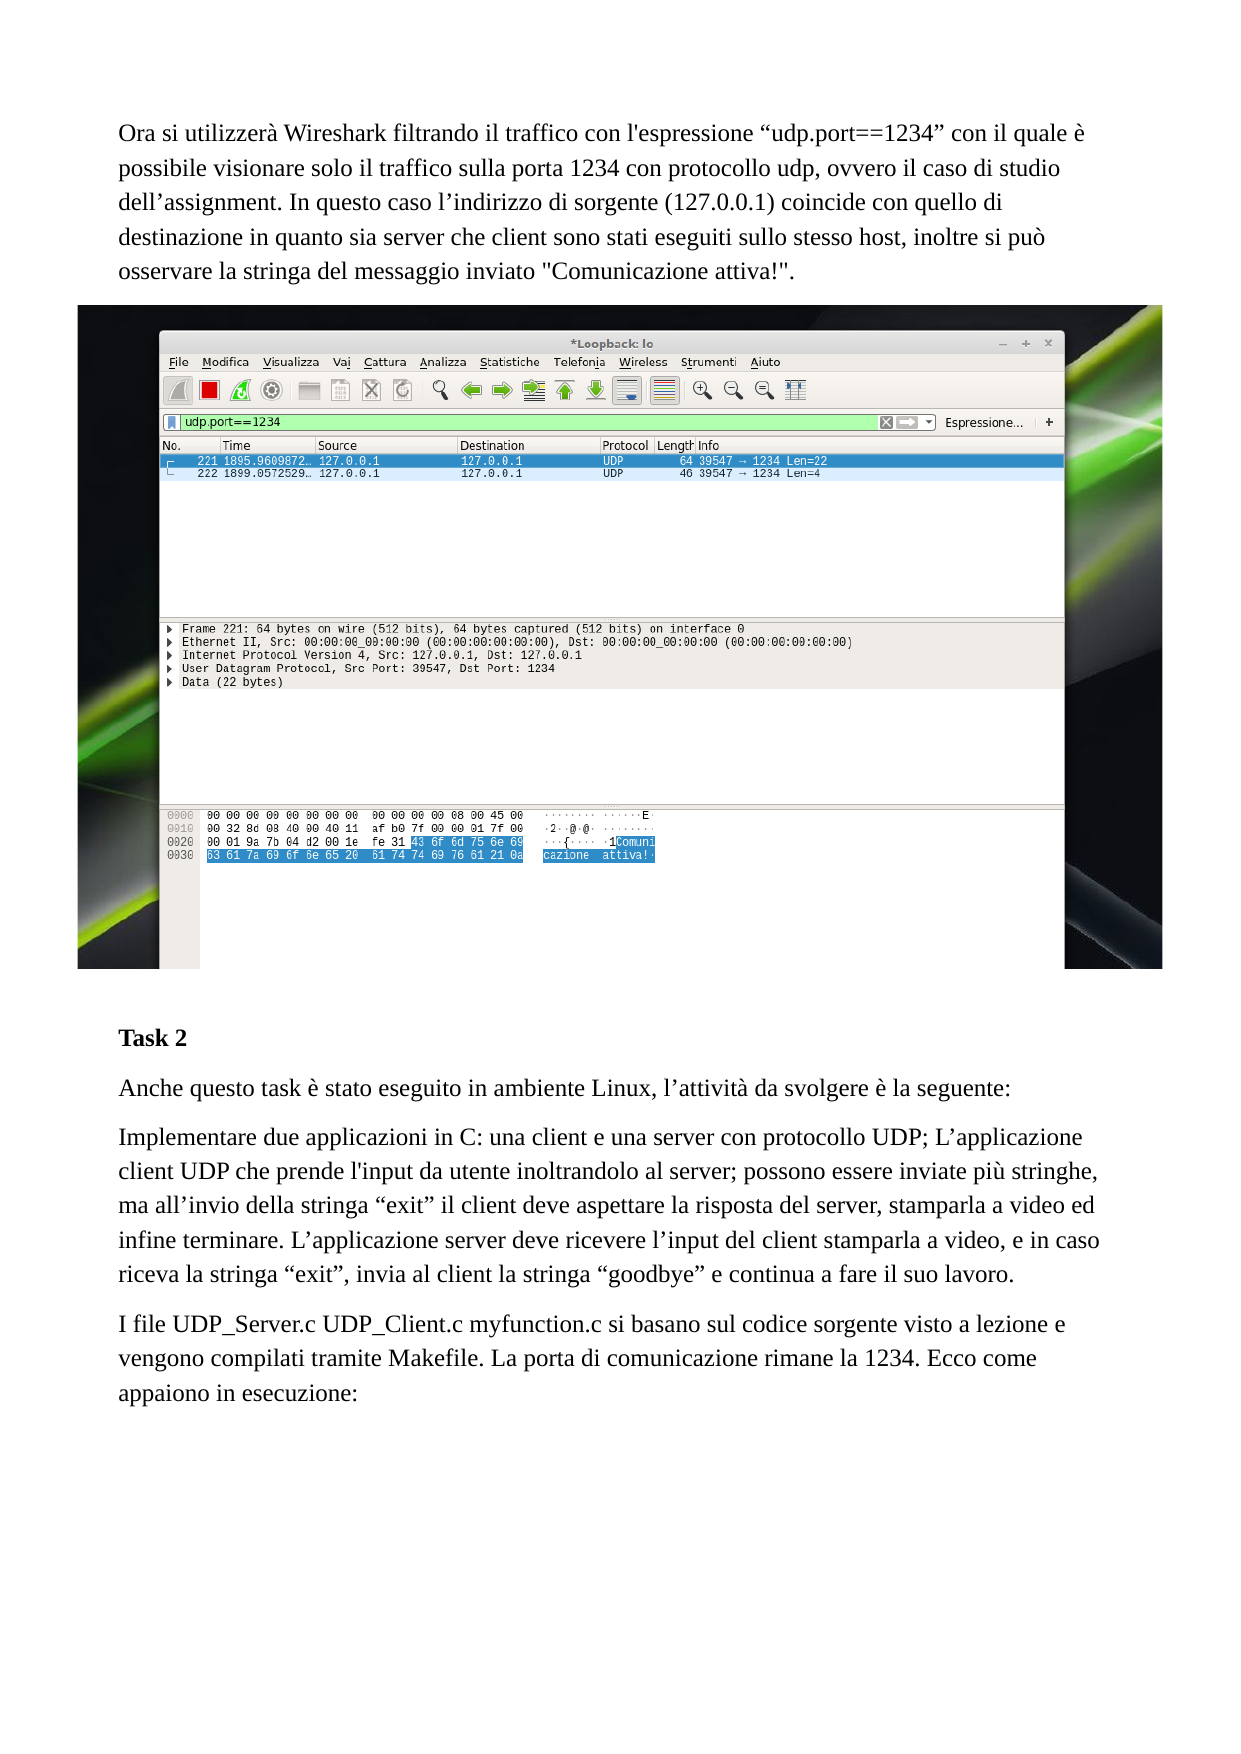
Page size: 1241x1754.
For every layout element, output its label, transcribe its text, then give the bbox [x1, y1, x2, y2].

text Task 2 [118, 1023, 1122, 1052]
text Implementare due applicazioni in C: una client e una server con protocollo UDP; L’applicazione client UDP che prende l'input da utente inoltrandolo al server; possono essere inviate più stringhe, ma all’invio della stringa “exit” il client deve aspettare la risposta del server, stamparla a video ed infine terminare. L’applicazione server deve ricevere l’input del client stamparla a video, e in caso riceva la stringa “exit”, invia al client la stringa “goodbye” e continua a fare il suo lavoro. [118, 1122, 1122, 1288]
text Ora si utilizzerà Wireshark filtrando il traffico con l'espressione “udp.port==1234” con il quale è possibile visionare solo il traffico sulla porta 1234 con protocollo udp, ovvero il caso di studio dell’assignment. In questo caso l’indirizzo di sorgente (127.0.0.1) coincide con quello di destinazione in quanto sia server che client sono stati eseguiti sullo stesso host, inoltre si può osservare la stringa del messaggio inviato "Comunicazione attiva!". [118, 118, 1122, 285]
text Anche questo task è stato eseguito in ambiente Linux, l’attività da svolgere è la seguente: [118, 1073, 1122, 1101]
text I file UDP_Server.c UDP_Client.c myfunction.c si basano sul codice sorgente visto a lezione e vengono compilati tramite Makefile. La porta di comunicazione rimane la 1234. Ecco come appaiono in esecuzione: [118, 1309, 1122, 1406]
picture [77, 305, 1163, 969]
